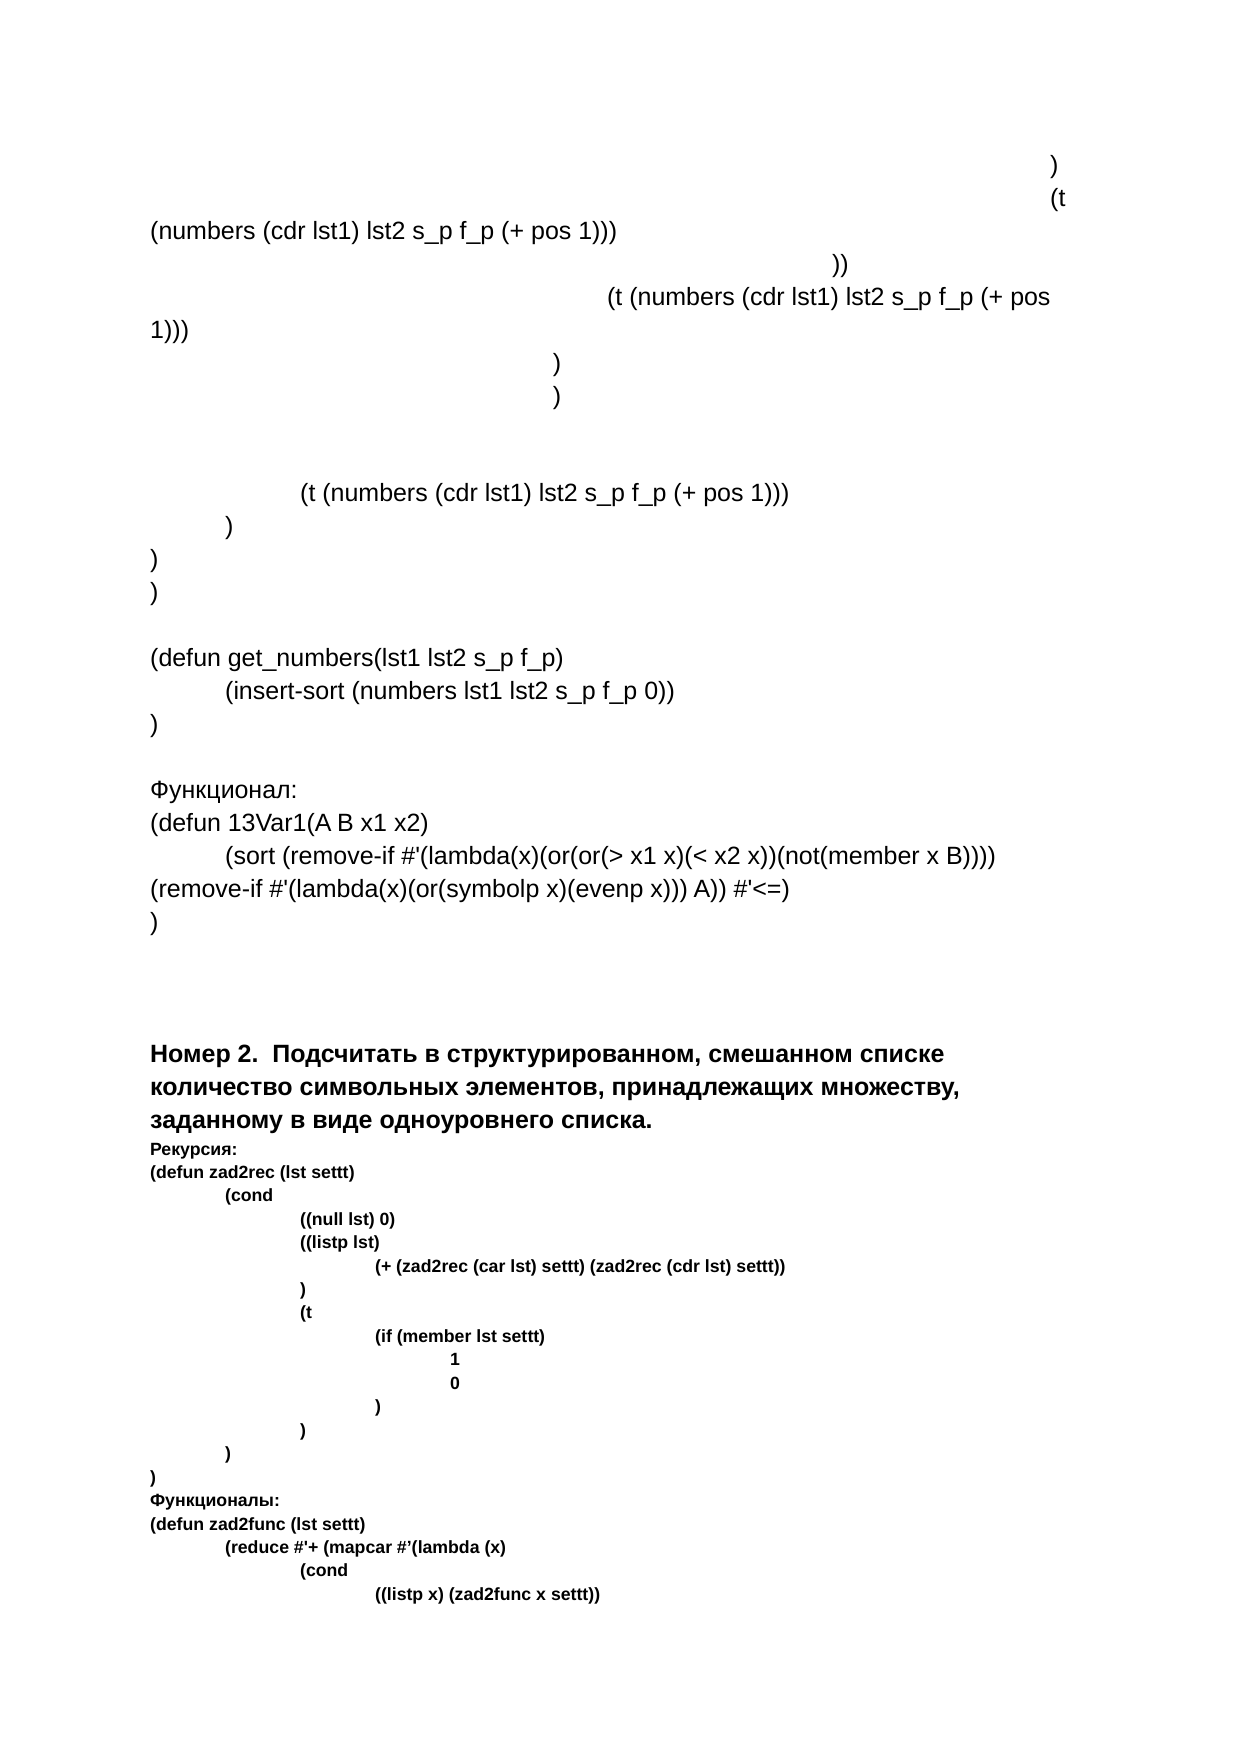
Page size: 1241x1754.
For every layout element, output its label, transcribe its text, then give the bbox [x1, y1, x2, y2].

text ((listp x) (zad2func x settt)) [150, 1583, 1090, 1604]
text (t (numbers (cdr lst1) lst2 s_p f_p (+ pos 1))) [150, 183, 1090, 245]
text ) [150, 907, 1090, 936]
text (reduce #'+ (mapcar #’(lambda (x) [150, 1537, 1090, 1557]
text ) [150, 150, 1090, 179]
text Функционалы: [150, 1490, 1090, 1510]
text )) [150, 249, 1090, 278]
text ) [150, 381, 1090, 410]
text ) [150, 1466, 1090, 1487]
text (+ (zad2rec (car lst) settt) (zad2rec (cdr lst) settt)) [150, 1255, 1090, 1276]
text ) [150, 709, 1090, 738]
text (defun get_numbers(lst1 lst2 s_p f_p) [150, 643, 1090, 672]
text (cond [150, 1185, 1090, 1206]
text ) [150, 348, 1090, 377]
text Функционал: [150, 775, 1090, 804]
text (t (numbers (cdr lst1) lst2 s_p f_p (+ pos 1))) [150, 478, 1090, 507]
text ) [150, 1443, 1090, 1463]
text ) [150, 1396, 1090, 1416]
text ) [150, 511, 1090, 539]
text ((null lst) 0) [150, 1208, 1090, 1229]
text (defun zad2rec (lst settt) [150, 1162, 1090, 1182]
text ((listp lst) [150, 1232, 1090, 1252]
text Рекурсия: [150, 1138, 1090, 1159]
text (defun zad2func (lst settt) [150, 1513, 1090, 1534]
text ) [150, 1419, 1090, 1440]
text ) [150, 544, 1090, 573]
text (insert-sort (numbers lst1 lst2 s_p f_p 0)) [150, 676, 1090, 705]
text (sort (remove-if #'(lambda(x)(or(or(> x1 x)(< x2 x))(not(member x B))))(remove-if #'(lambda(x)(or(symbolp x)(evenp x))) A)) #'<=) [150, 841, 1090, 903]
text (t [150, 1302, 1090, 1323]
text (cond [150, 1560, 1090, 1581]
text (t (numbers (cdr lst1) lst2 s_p f_p (+ pos 1))) [150, 282, 1090, 344]
text Номер 2. Подсчитать в структурированном, смешанном списке количество символьных элементов, принадлежащих множеству, заданному в виде одноуровнего списка. [150, 1039, 1090, 1134]
text (defun 13Var1(A B x1 x2) [150, 808, 1090, 837]
text ) [150, 1279, 1090, 1299]
text 0 [150, 1373, 1090, 1393]
text ) [150, 577, 1090, 606]
text (if (member lst settt) [150, 1326, 1090, 1346]
text 1 [150, 1349, 1090, 1369]
